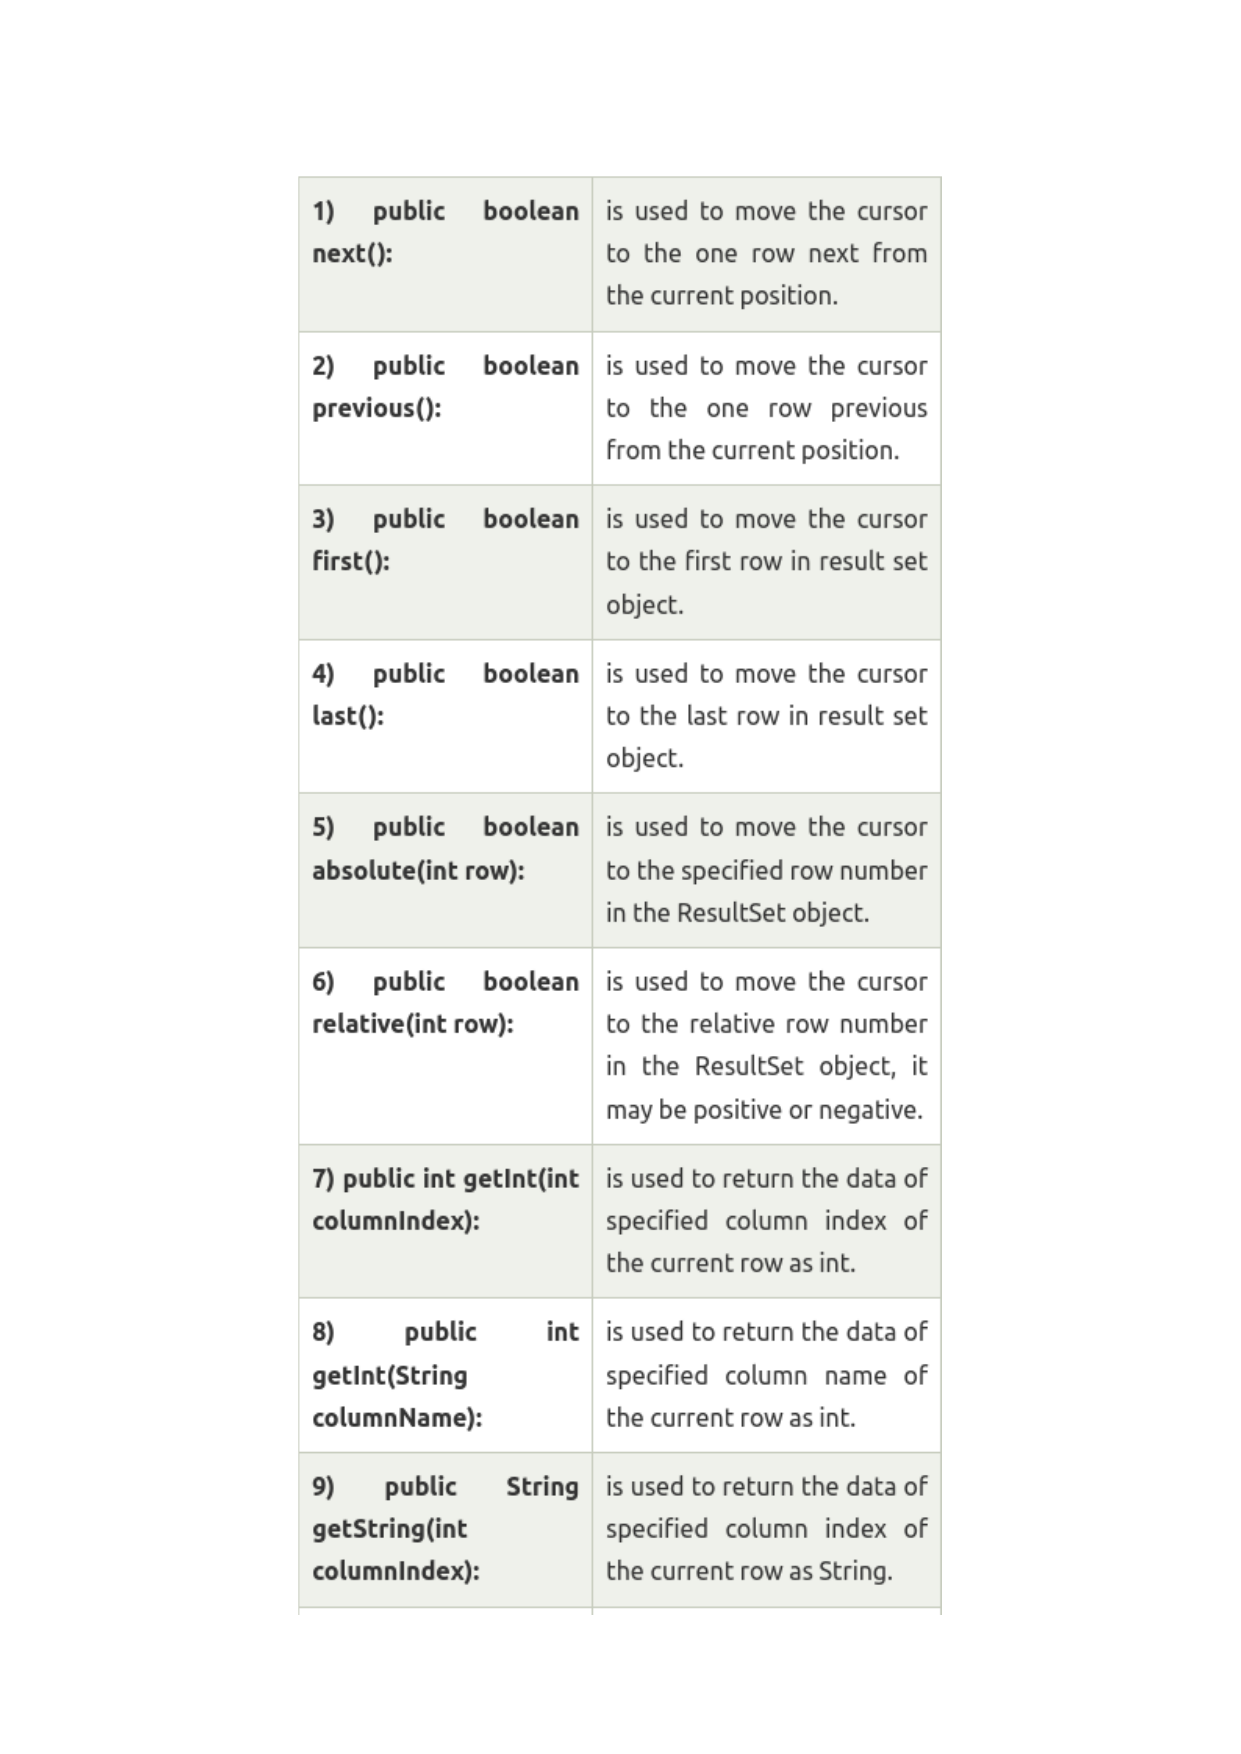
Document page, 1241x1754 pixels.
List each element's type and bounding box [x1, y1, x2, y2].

picture [298, 175, 942, 1615]
